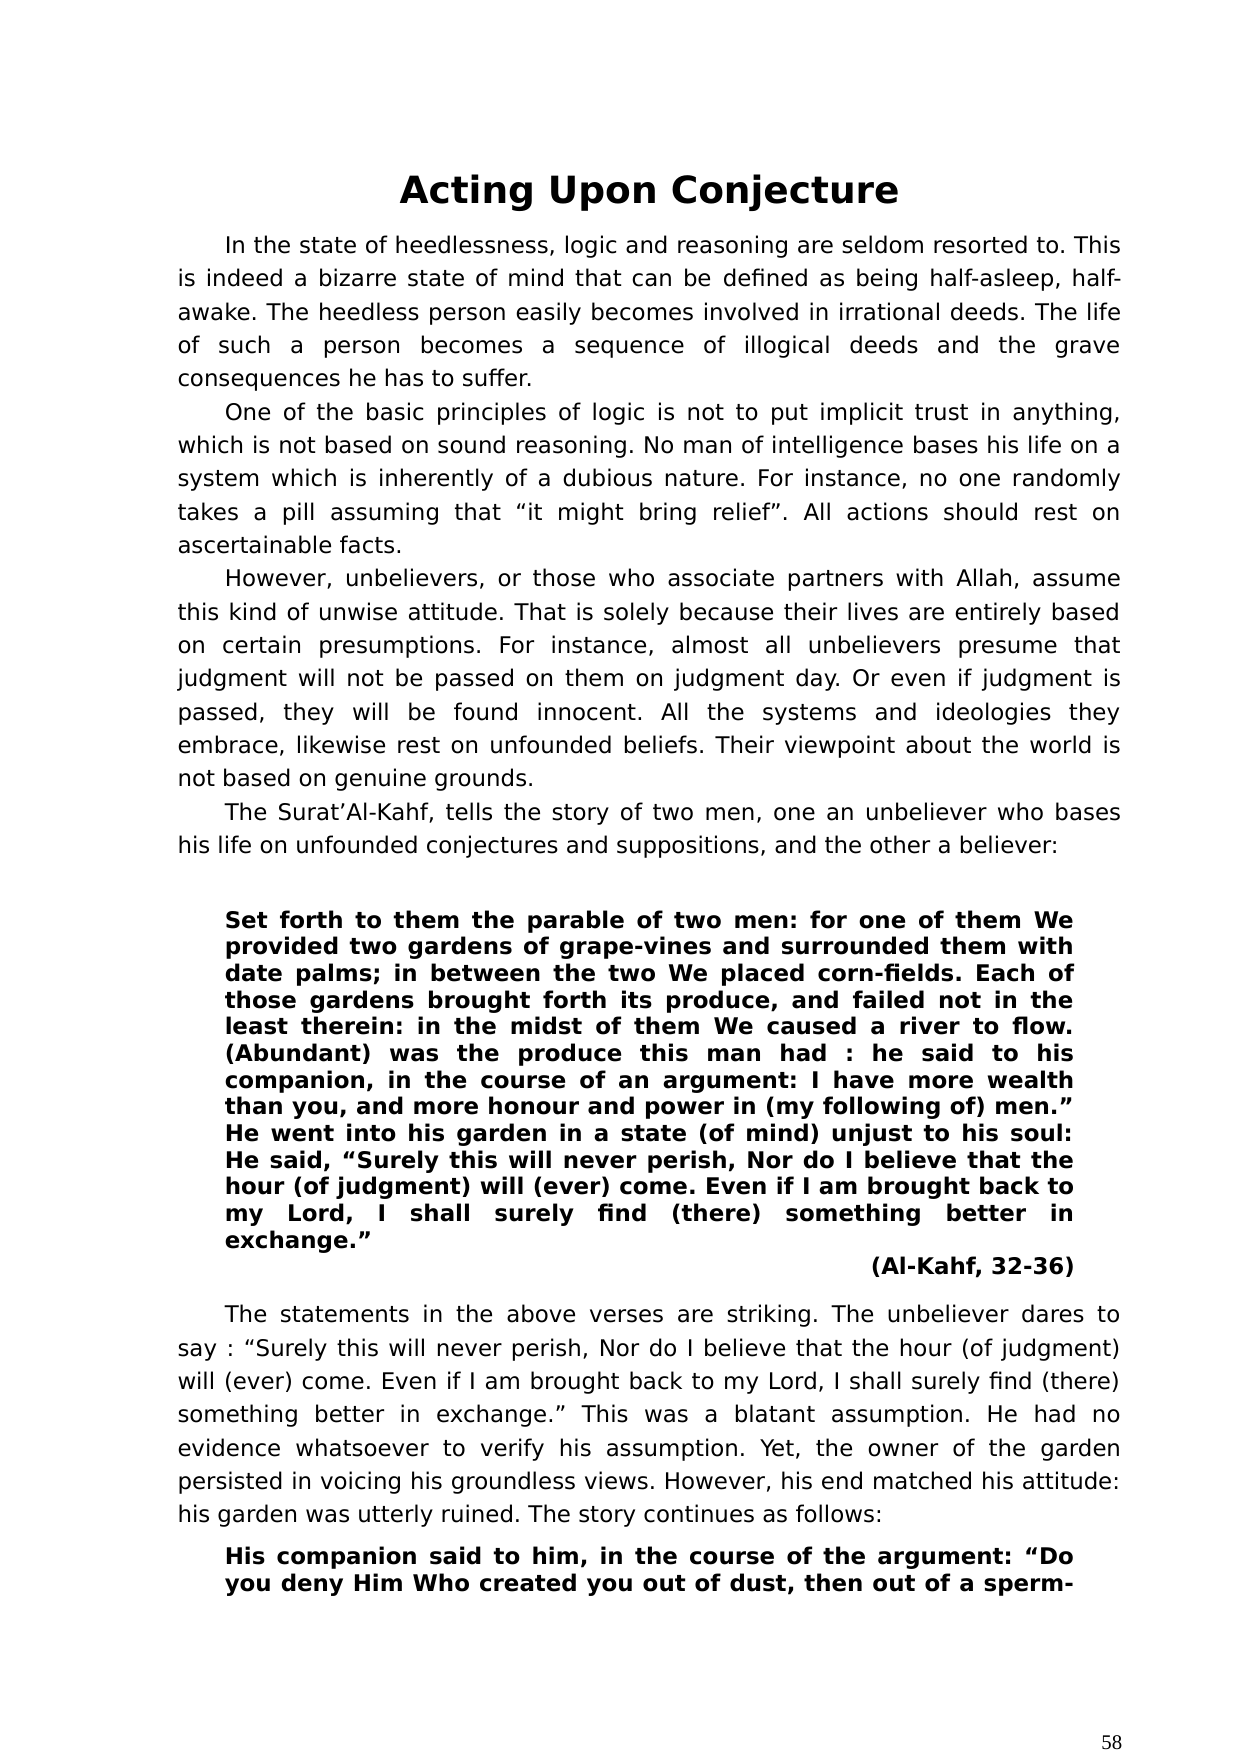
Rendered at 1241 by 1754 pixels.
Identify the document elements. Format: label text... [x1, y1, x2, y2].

text Set forth to them the parable of two men: for one of them We provided two gardens of grape-vines and surrounded them with date palms; in between the two We placed corn-fields. Each of those gardens brought forth its produce, and failed not in the least therein: in the midst of them We caused a river to flow. (Abundant) was the produce this man had : he said to his companion, in the course of an argument: I have more wealth than you, and more honour and power in (my following of) men.” He went into his garden in a state (of mind) unjust to his soul: He said, “Surely this will never perish, Nor do I believe that the hour (of judgment) will (ever) come. Even if I am brought back to my Lord, I shall surely find (there) something better in exchange.” [224, 907, 1075, 1253]
text In the state of heedlessness, logic and reasoning are seldom resorted to. This is indeed a bizarre state of mind that can be defined as being half-asleep, half-awake. The heedless person easily becomes involved in irrational deeds. The life of such a person becomes a sequence of illogical deeds and the grave consequences he has to suffer. [177, 225, 1122, 392]
text The statements in the above verses are striking. The unbeliever dares to say : “Surely this will never perish, Nor do I believe that the hour (of judgment) will (ever) come. Even if I am brought back to my Lord, I shall surely find (there) something better in exchange.” This was a blatant assumption. He had no evidence whatsoever to verify his assumption. Yet, the owner of the garden persisted in voicing his groundless views. However, his end matched his attitude: his garden was utterly ruined. The story continues as follows: [177, 1295, 1122, 1528]
text Acting Upon Conjecture [177, 169, 1122, 213]
text One of the basic principles of logic is not to put implicit trust in anything, which is not based on sound reasoning. No man of intelligence bases his life on a system which is inherently of a dubious nature. For instance, no one randomly takes a pill assuming that “it might bring relief”. All actions should rest on ascertainable facts. [177, 392, 1122, 559]
text The Surat’Al-Kahf, tells the story of two men, one an unbeliever who bases his life on unfounded conjectures and suppositions, and the other a believer: [177, 792, 1122, 859]
text However, unbelievers, or those who associate partners with Allah, assume this kind of unwise attitude. That is solely because their lives are entirely based on certain presumptions. For instance, almost all unbelievers presume that judgment will not be passed on them on judgment day. Or even if judgment is passed, they will be found innocent. All the systems and ideologies they embrace, likewise rest on unfounded beliefs. Their viewpoint about the world is not based on genuine grounds. [177, 559, 1122, 792]
text (Al-Kahf, 32-36) [224, 1253, 1075, 1280]
text His companion said to him, in the course of the argument: “Do you deny Him Who created you out of dust, then out of a sperm- [224, 1543, 1075, 1596]
